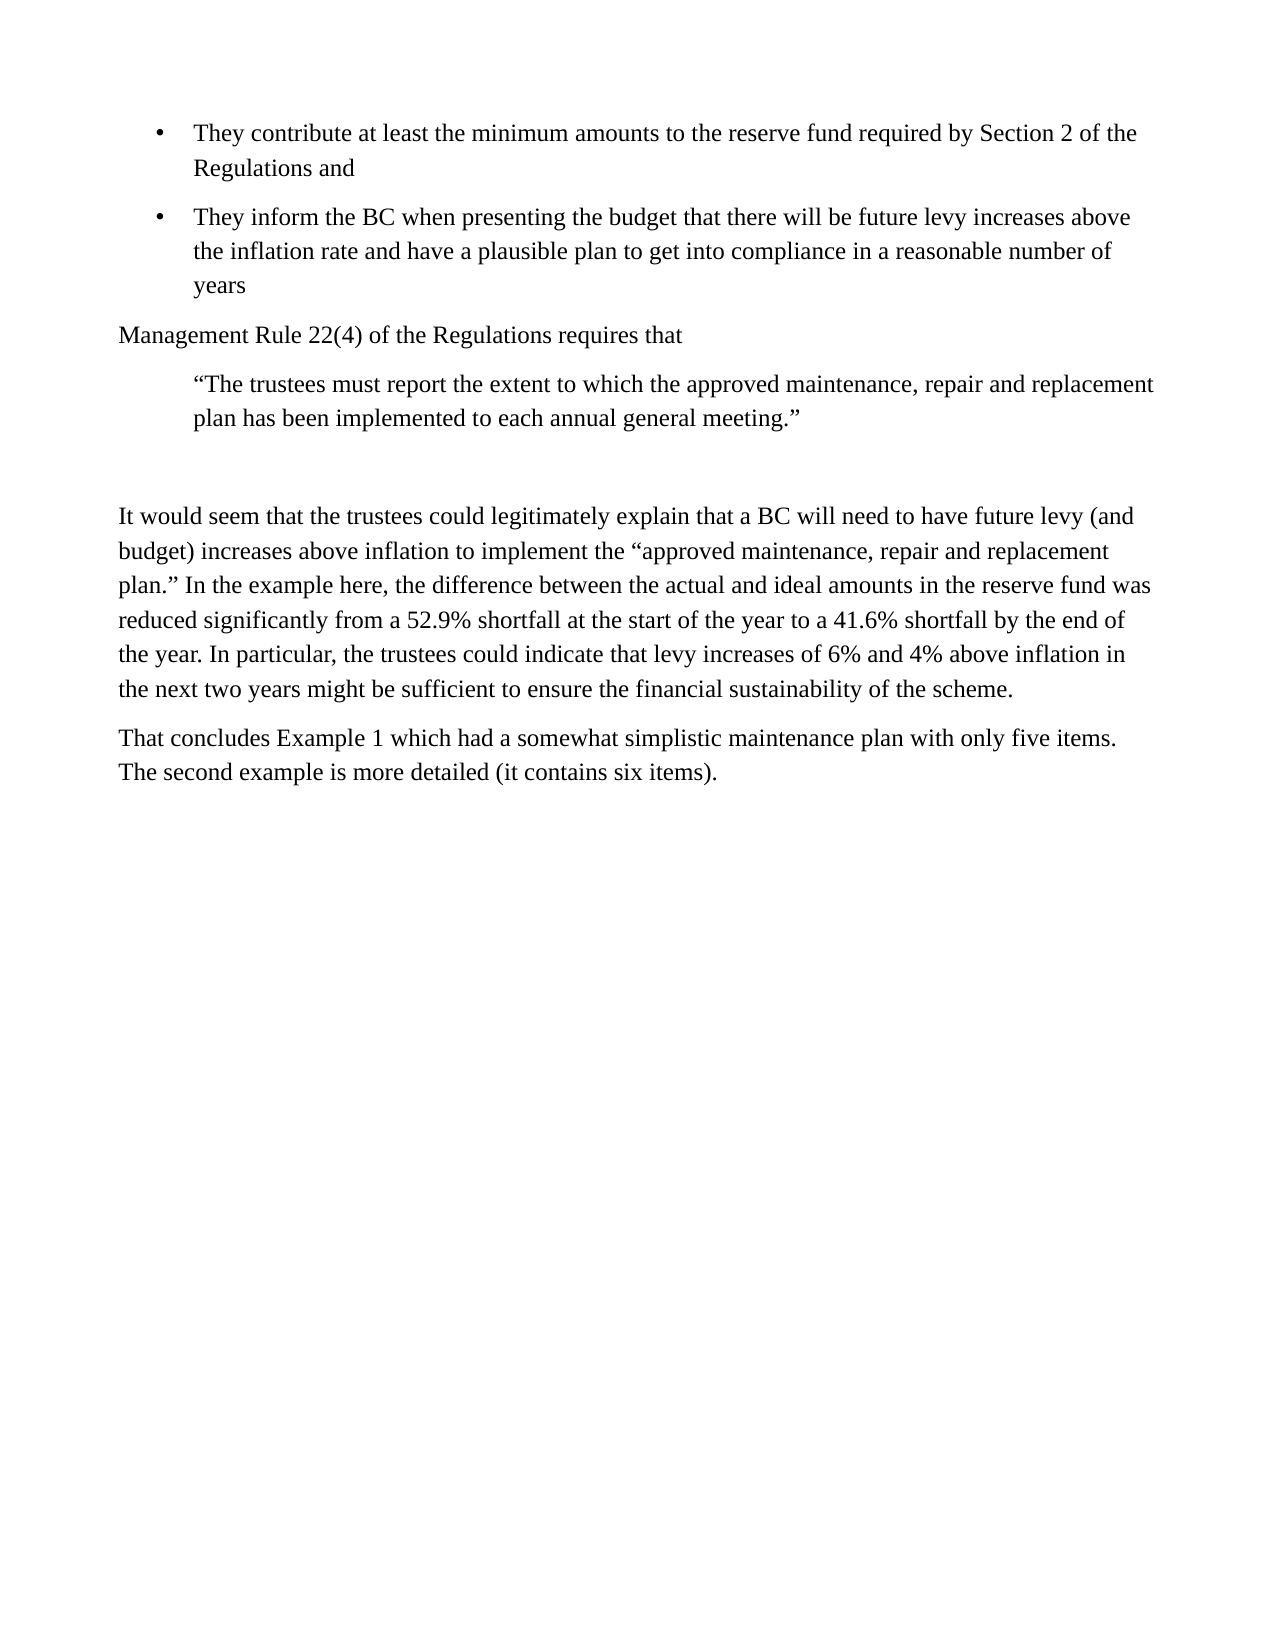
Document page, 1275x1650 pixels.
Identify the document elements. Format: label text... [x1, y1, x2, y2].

list They inform the BC when presenting the budget that there will be future levy increases above the inflation rate and have a plausible plan to get into compliance in a reasonable number of years [156, 202, 1157, 299]
text “The trustees must report the extent to which the approved maintenance, repair and replacement plan has been implemented to each annual general meeting.” [193, 369, 1157, 432]
text Management Rule 22(4) of the Regulations requires that [118, 320, 1157, 348]
list They contribute at least the minimum amounts to the reserve fund required by Section 2 of the Regulations and [156, 118, 1157, 181]
text That concludes Example 1 which had a somewhat simplistic maintenance plan with only five items. The second example is more detailed (it contains six items). [118, 723, 1157, 786]
text It would seem that the trustees could legitimately explain that a BC will need to have future levy (and budget) increases above inflation to implement the “approved maintenance, repair and replacement plan.” In the example here, the difference between the actual and ideal amounts in the reserve fund was reduced significantly from a 52.9% shortfall at the start of the year to a 41.6% shortfall by the end of the year. In particular, the trustees could indicate that levy increases of 6% and 4% above inflation in the next two years might be sufficient to ensure the financial sustainability of the scheme. [118, 501, 1157, 702]
